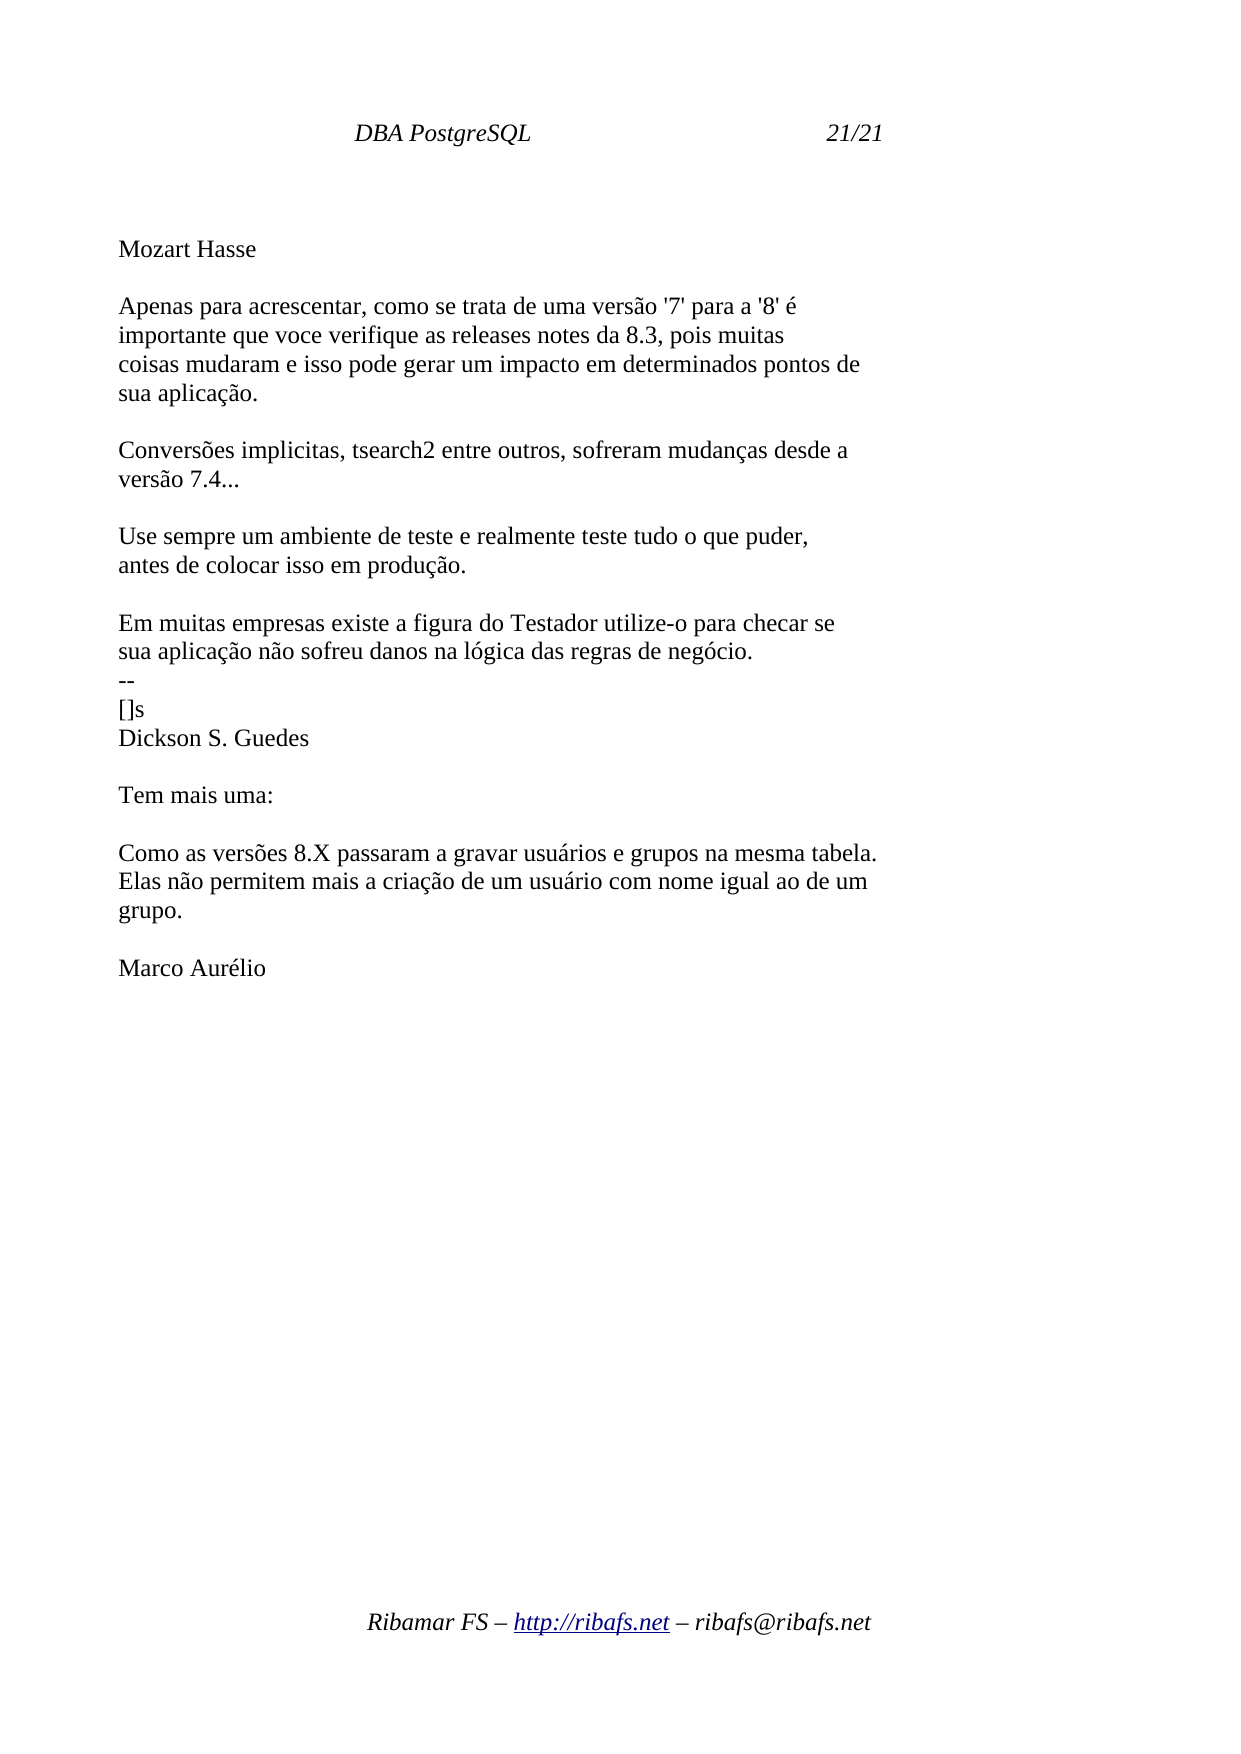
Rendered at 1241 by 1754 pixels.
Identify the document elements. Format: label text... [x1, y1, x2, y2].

text Marco Aurélio [118, 953, 1122, 981]
text Conversões implicitas, tsearch2 entre outros, sofreram mudanças desde a [118, 435, 1122, 464]
text importante que voce verifique as releases notes da 8.3, pois muitas [118, 320, 1122, 349]
text Use sempre um ambiente de teste e realmente teste tudo o que puder, [118, 521, 1122, 550]
text Em muitas empresas existe a figura do Testador utilize-o para checar se [118, 608, 1122, 636]
text -- [118, 665, 1122, 694]
text sua aplicação. [118, 378, 1122, 406]
text grupo. [118, 895, 1122, 924]
text Apenas para acrescentar, como se trata de uma versão '7' para a '8' é [118, 291, 1122, 320]
text sua aplicação não sofreu danos na lógica das regras de negócio. [118, 636, 1122, 665]
text antes de colocar isso em produção. [118, 550, 1122, 579]
text Mozart Hasse [118, 234, 1122, 263]
text versão 7.4... [118, 464, 1122, 493]
text coisas mudaram e isso pode gerar um impacto em determinados pontos de [118, 349, 1122, 378]
text Elas não permitem mais a criação de um usuário com nome igual ao de um [118, 866, 1122, 895]
text Tem mais uma: [118, 780, 1122, 809]
text []s [118, 694, 1122, 723]
text Como as versões 8.X passaram a gravar usuários e grupos na mesma tabela. [118, 838, 1122, 866]
text Dickson S. Guedes [118, 723, 1122, 751]
